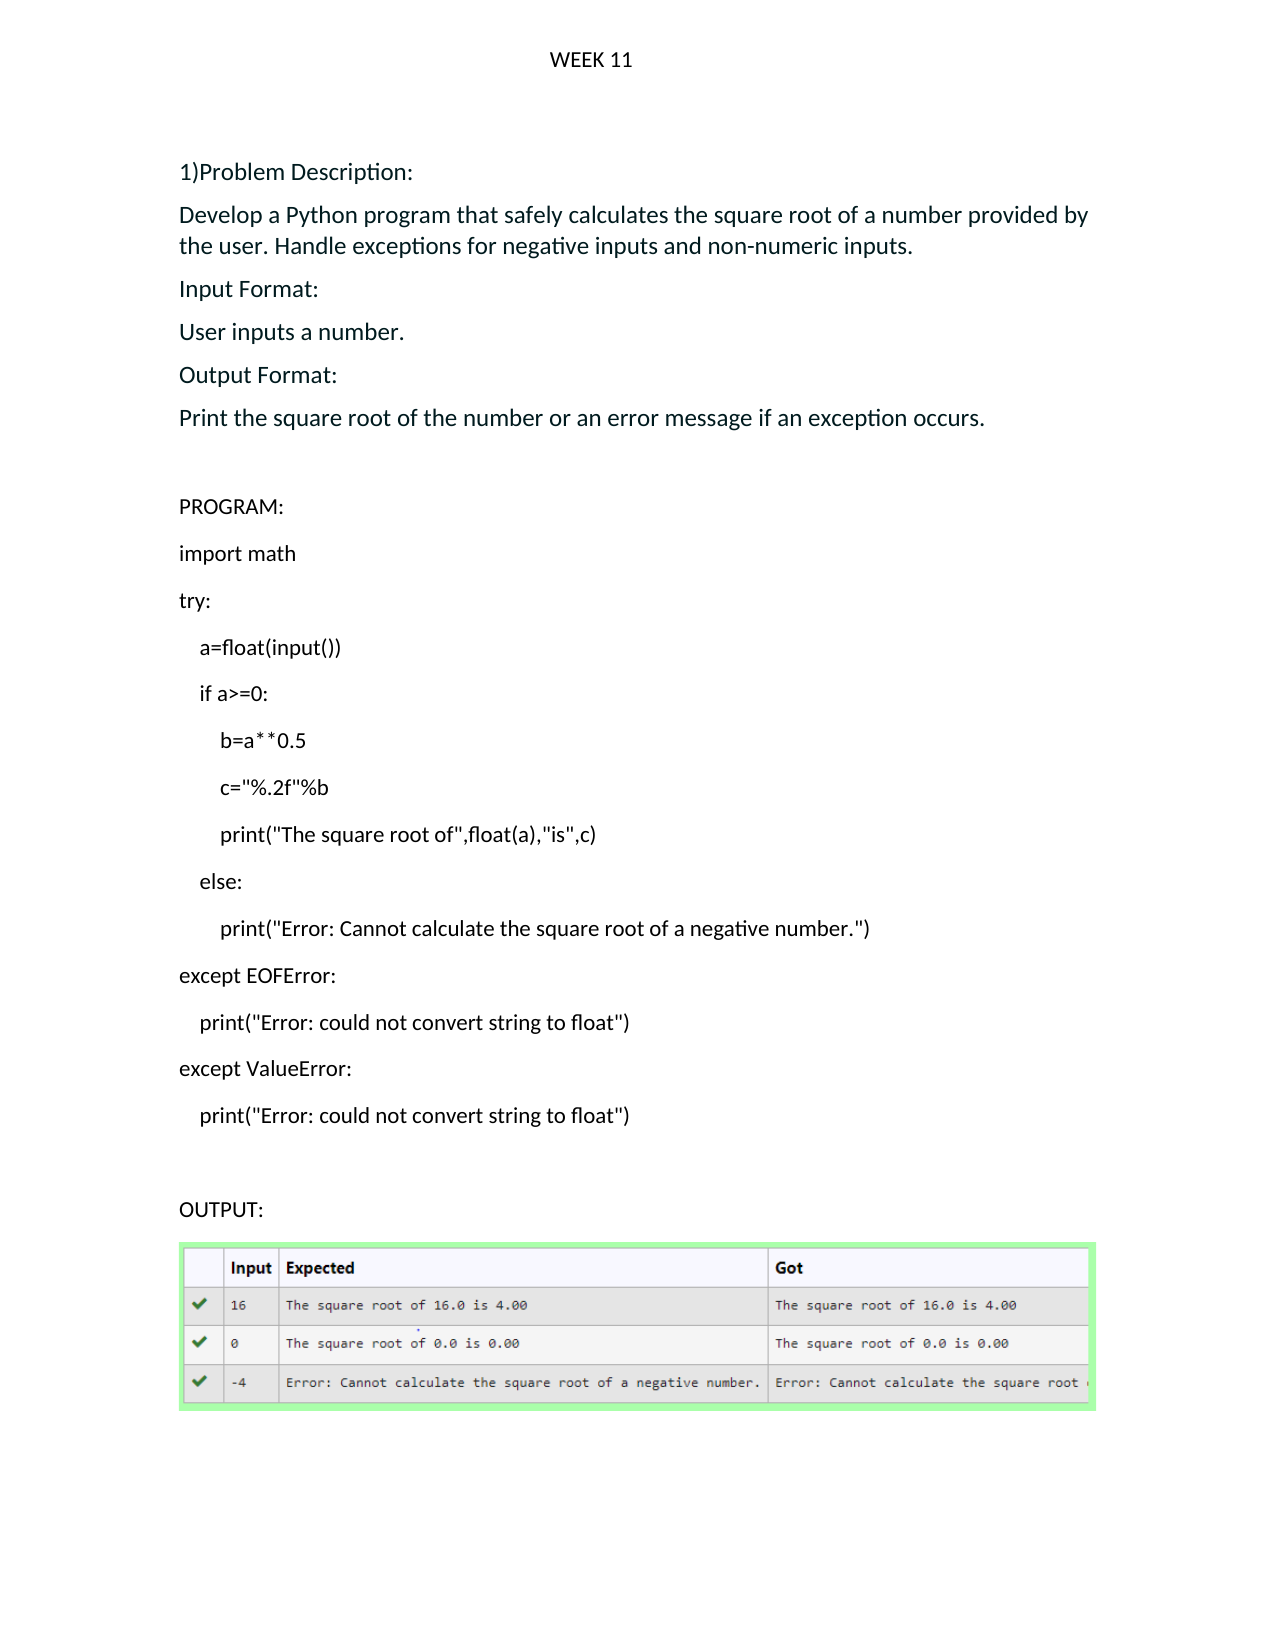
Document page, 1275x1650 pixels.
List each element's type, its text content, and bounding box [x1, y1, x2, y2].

text Print the square root of the number or an error message if an exception occurs. [179, 402, 1096, 433]
text Output Format: [179, 359, 1096, 390]
text User inputs a number. [179, 316, 1096, 347]
text Develop a Python program that safely calculates the square root of a number provided by the user. Handle exceptions for negative inputs and non-numeric inputs. [179, 199, 1096, 261]
text Input Format: [179, 273, 1096, 304]
text OUTPUT: [179, 1195, 1096, 1223]
text else: [179, 867, 1096, 895]
text print("Error: Cannot calculate the square root of a negative number.") [179, 914, 1096, 942]
text print("Error: could not convert string to float") [179, 1101, 1096, 1129]
text except ValueError: [179, 1054, 1096, 1083]
text except EOFError: [179, 961, 1096, 989]
text if a>=0: [179, 679, 1096, 708]
picture [178, 1242, 1097, 1411]
text c="%.2f"%b [179, 773, 1096, 801]
text import math [179, 539, 1096, 567]
text b=a**0.5 [179, 726, 1096, 754]
text 1)Problem Description: [179, 157, 1096, 187]
text a=float(input()) [179, 633, 1096, 661]
text PROGRAM: [179, 492, 1096, 520]
text print("The square root of",float(a),"is",c) [179, 820, 1096, 848]
text print("Error: could not convert string to float") [179, 1008, 1096, 1036]
text try: [179, 586, 1096, 614]
